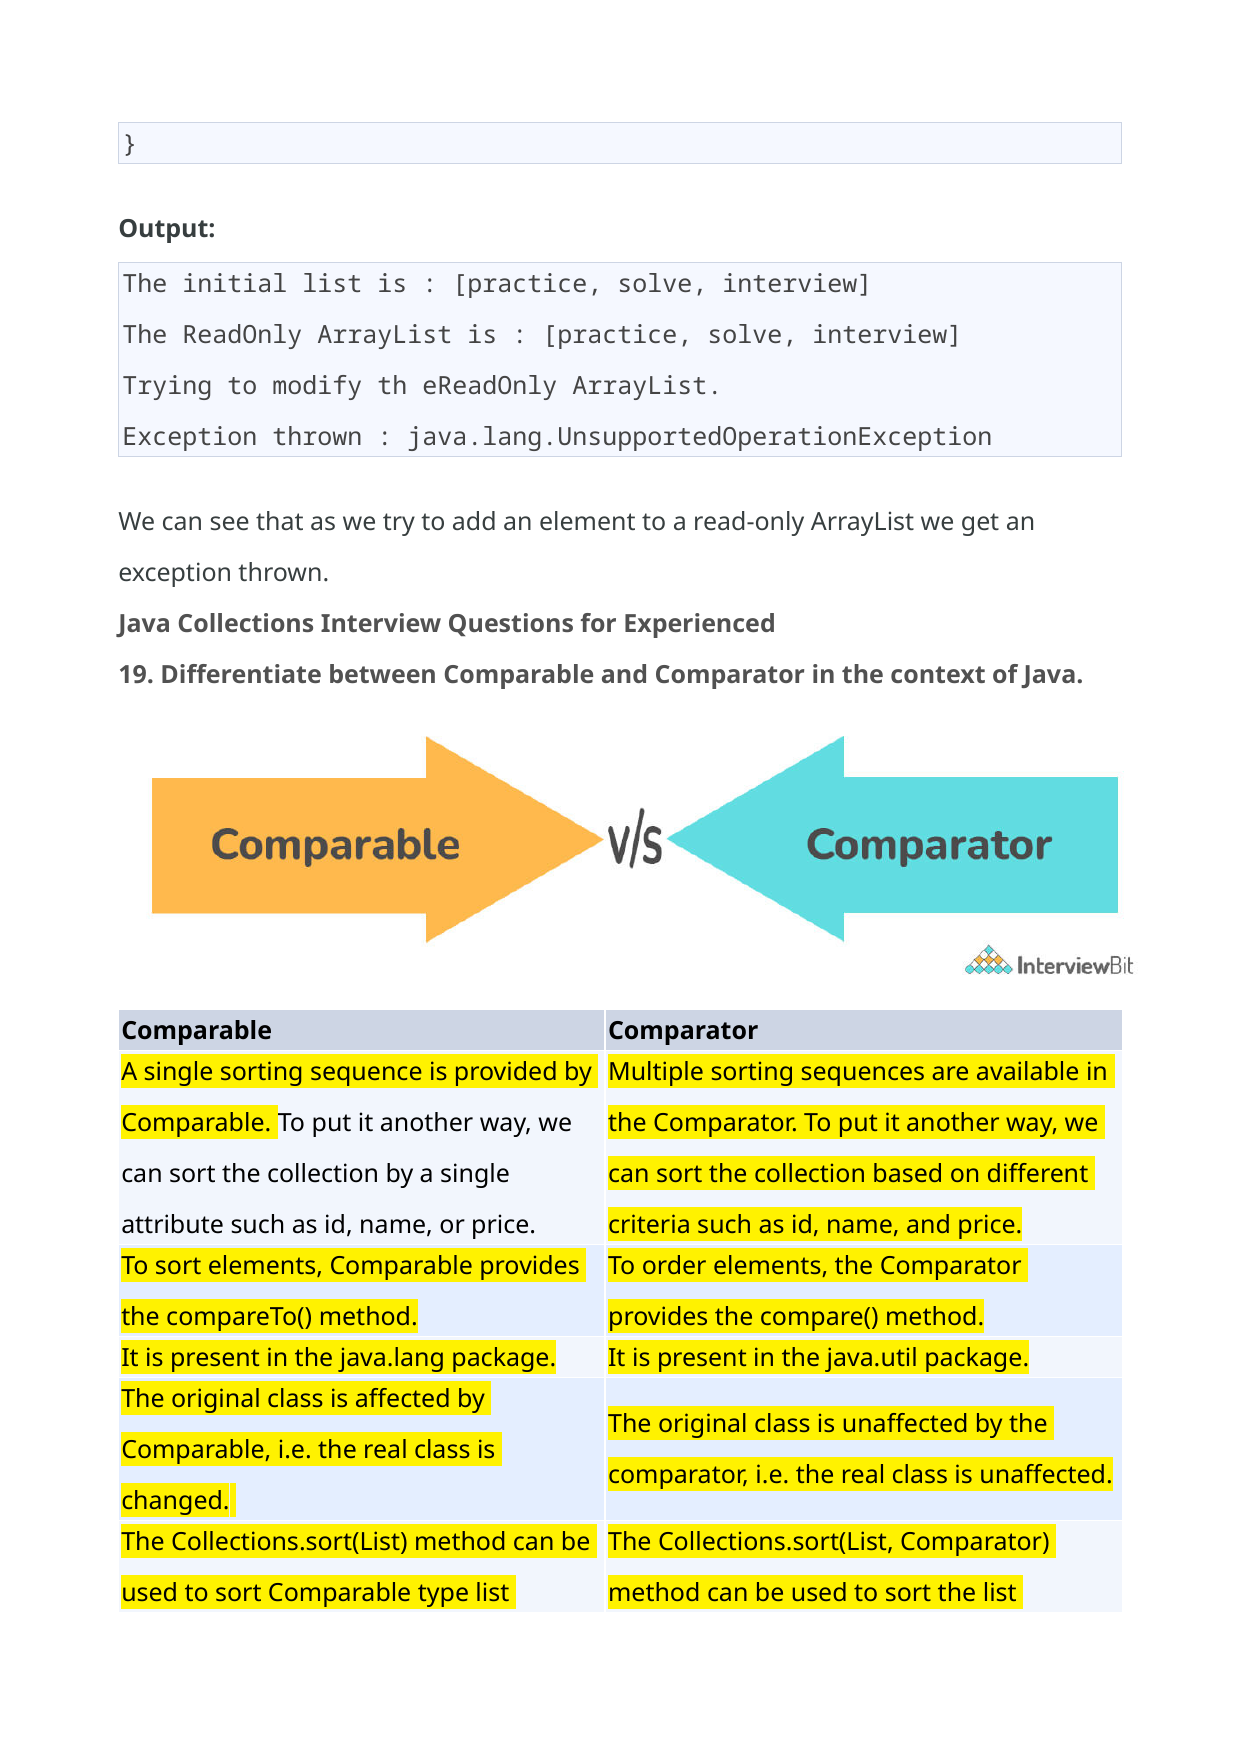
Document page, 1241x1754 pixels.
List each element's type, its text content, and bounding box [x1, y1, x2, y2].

table_header Comparable [119, 1010, 604, 1050]
text We can see that as we try to add an element to a read-only ArrayList we get an exception thrown. [118, 503, 1122, 588]
table_cell A single sorting sequence is provided by Comparable. To put it another way, we can sort the collection by a single attribute such as id, name, or price. [119, 1051, 604, 1244]
table_cell The Collections.sort(List, Comparator) method can be used to sort the list [606, 1521, 1122, 1612]
text Output: [118, 211, 1122, 244]
subtitle 19. Differentiate between Comparable and Comparator in the context of Java. [118, 656, 1122, 690]
table_cell It is present in the java.util package. [606, 1337, 1122, 1377]
table_cell The original class is unaffected by the comparator, i.e. the real class is unaffected. [606, 1378, 1122, 1520]
text Exception thrown : java.lang.UnsupportedOperationException [119, 415, 1121, 456]
table_cell Multiple sorting sequences are available in the Comparator. To put it another way, we can sort the collection based on different criteria such as id, name, and price. [606, 1051, 1122, 1244]
subtitle Java Collections Interview Questions for Experienced [118, 605, 1122, 639]
text The ReadOnly ArrayList is : [practice, solve, interview] [119, 313, 1121, 351]
text } [119, 123, 1121, 163]
table_cell The Collections.sort(List) method can be used to sort Comparable type list [119, 1521, 604, 1612]
table_cell To sort elements, Comparable provides the compareTo() method. [119, 1245, 604, 1336]
table_cell The original class is affected by Comparable, i.e. the real class is changed. [119, 1378, 604, 1520]
table_cell It is present in the java.lang package. [119, 1337, 604, 1377]
picture [118, 707, 1147, 995]
table_cell To order elements, the Comparator provides the compare() method. [606, 1245, 1122, 1336]
table_header Comparator [606, 1010, 1122, 1050]
text The initial list is : [practice, solve, interview] [119, 263, 1121, 299]
text Trying to modify th eReadOnly ArrayList. [119, 364, 1121, 402]
